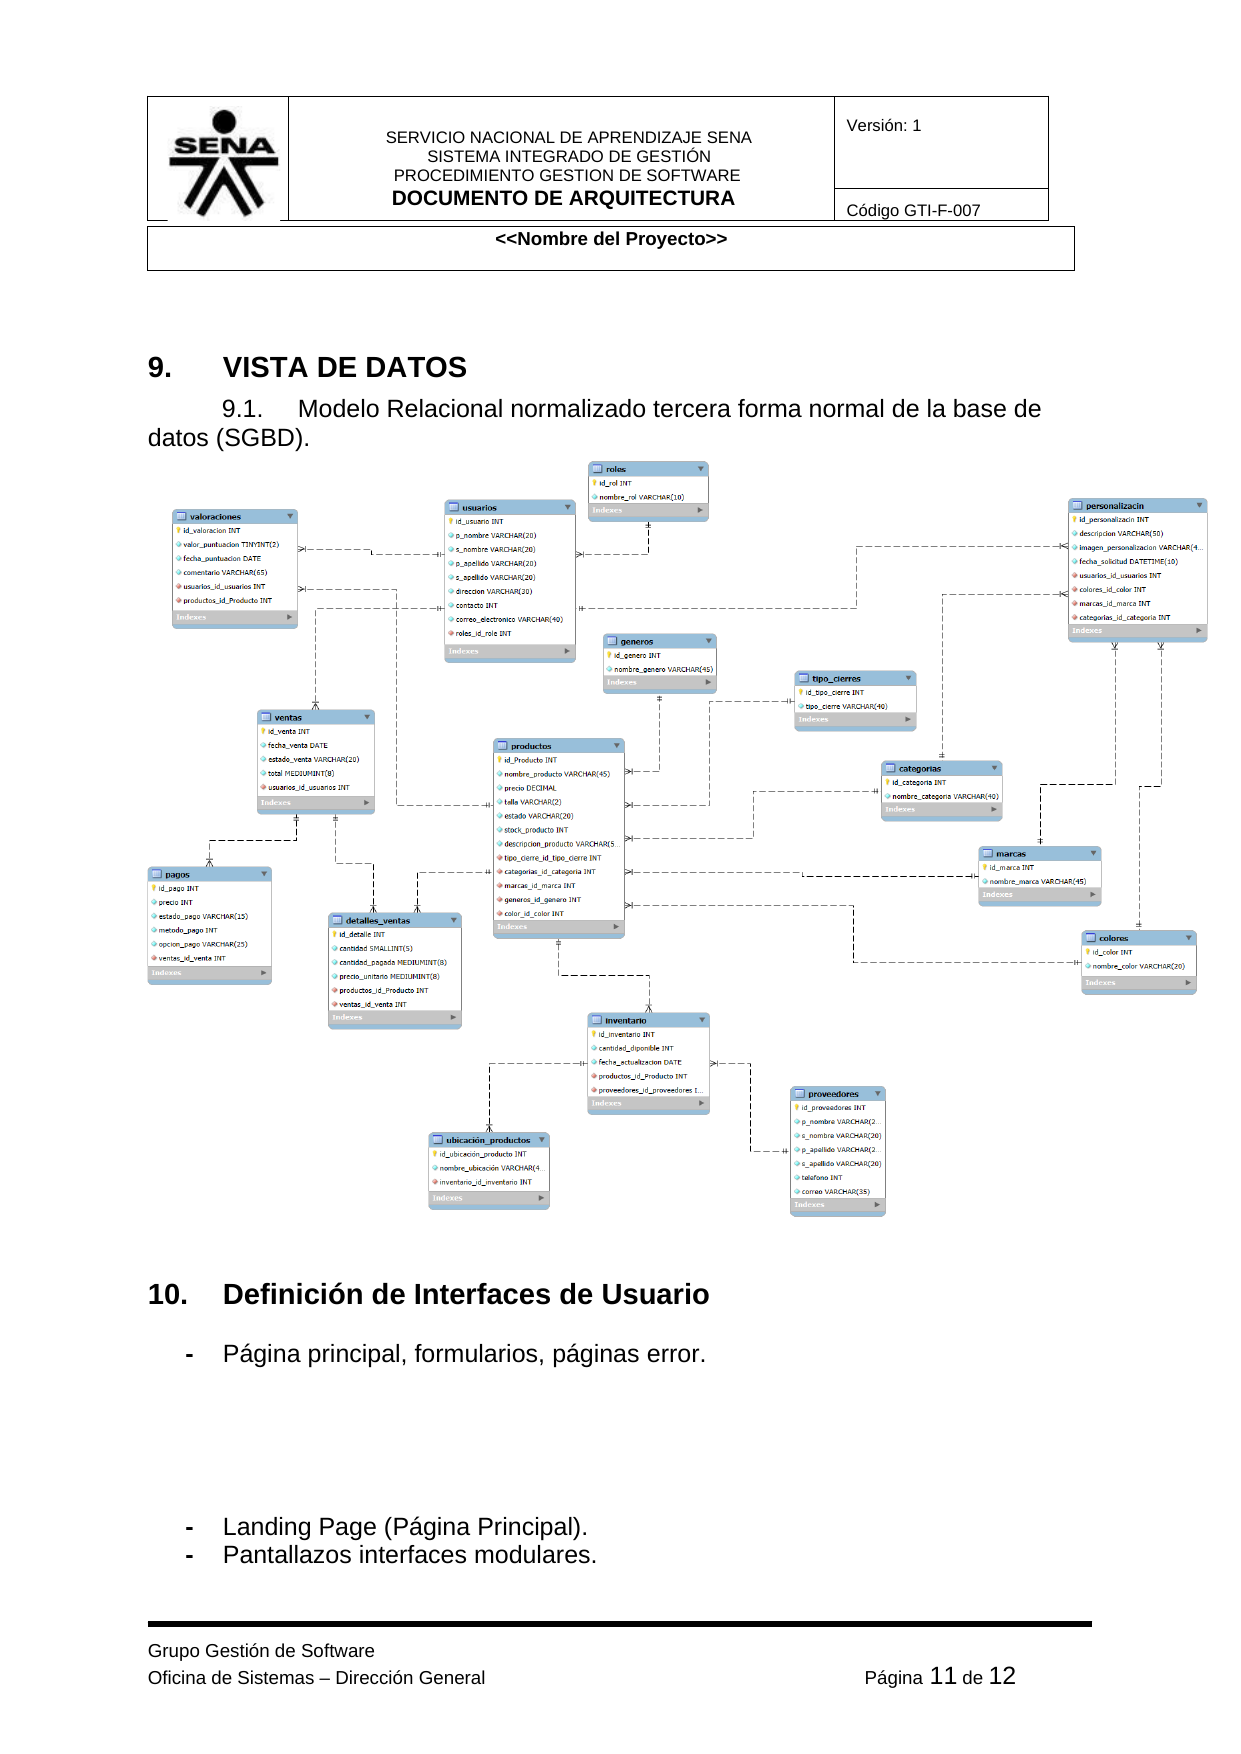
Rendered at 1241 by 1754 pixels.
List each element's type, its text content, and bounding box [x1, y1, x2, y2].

list Pantallazos interfaces modulares. [185, 1540, 1092, 1569]
list Landing Page (Página Principal). [185, 1512, 1092, 1540]
list Página principal, formularios, páginas error. [185, 1339, 1092, 1368]
picture [167, 106, 281, 221]
list Modelo Relacional normalizado tercera forma normal de la base de datos (SGBD). [148, 394, 1092, 451]
picture [147, 461, 1220, 1228]
list Definición de Interfaces de Usuario [148, 1277, 1092, 1310]
list VISTA DE DATOS [148, 350, 1092, 383]
